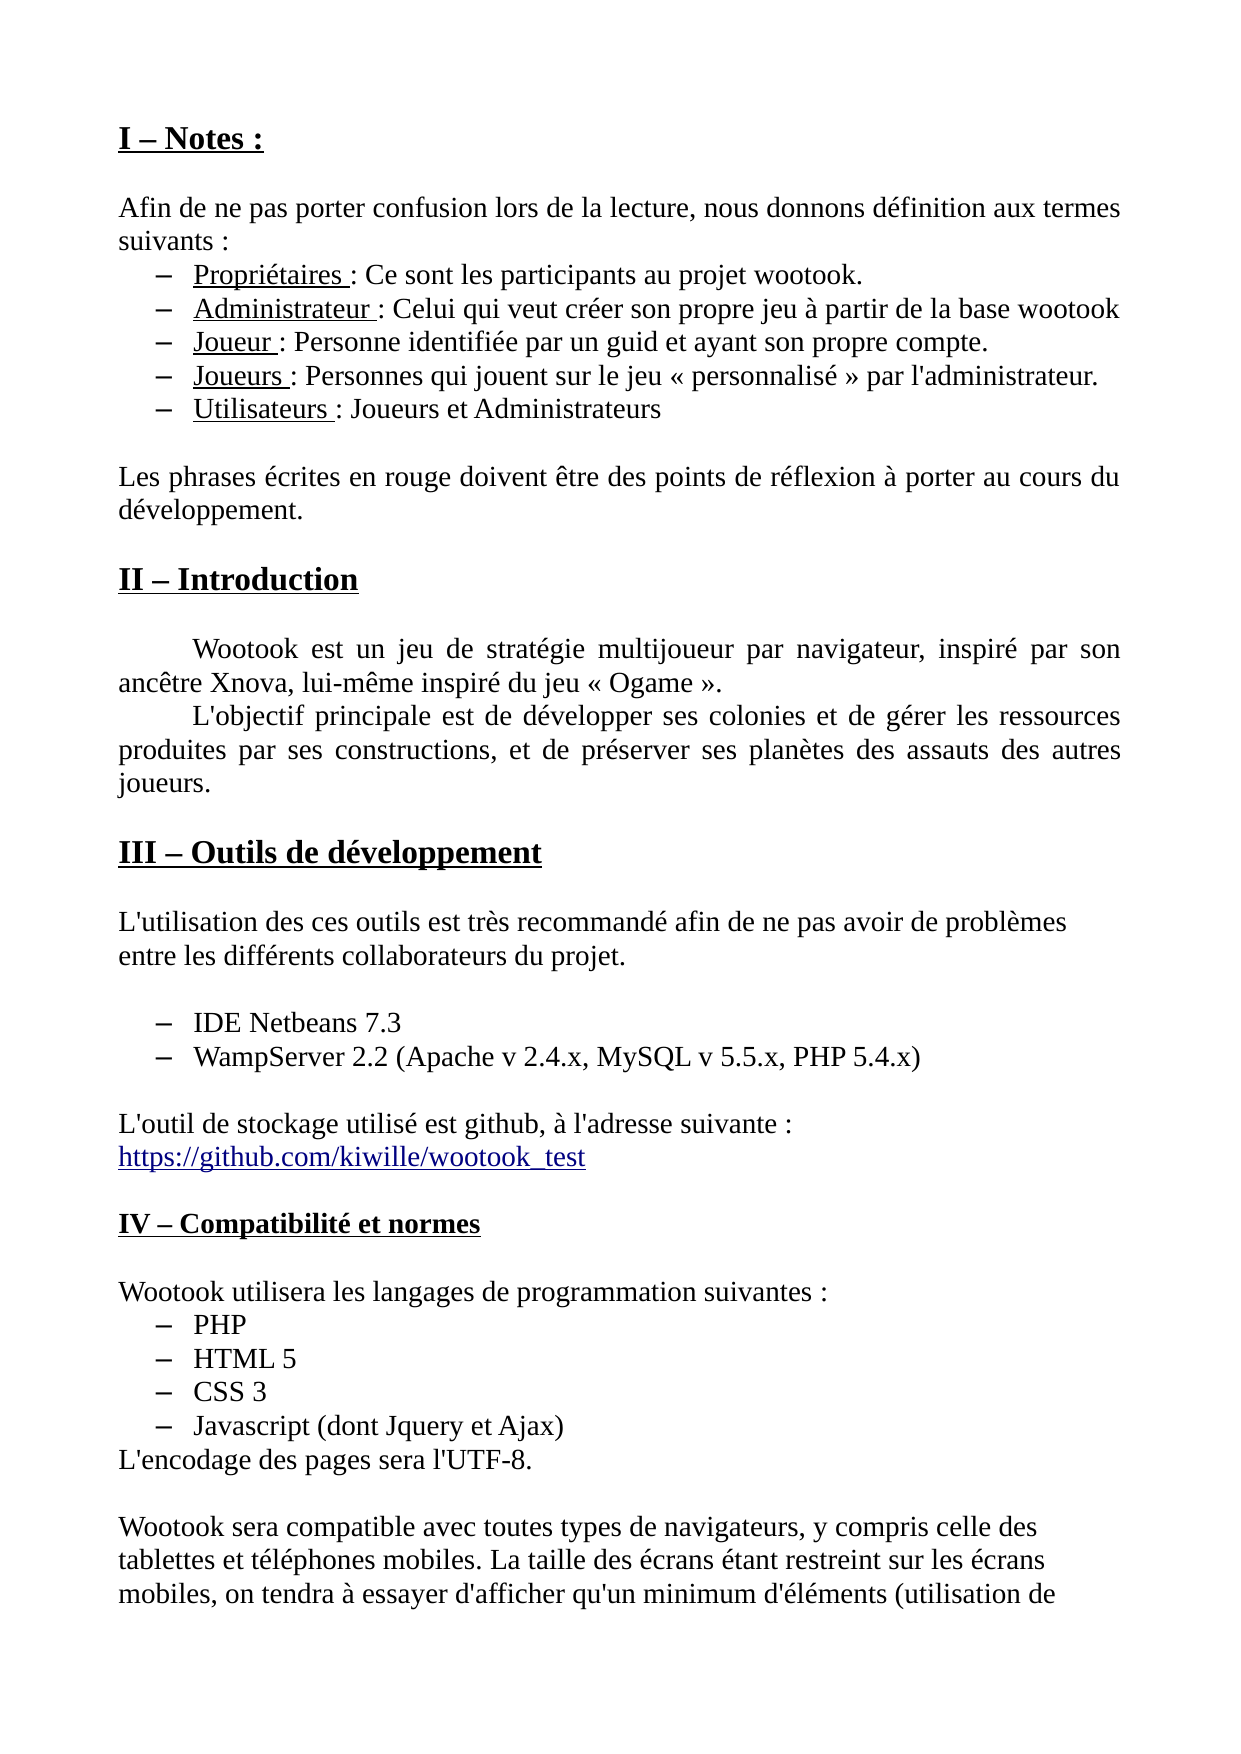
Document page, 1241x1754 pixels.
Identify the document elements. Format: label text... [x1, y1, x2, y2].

text III – Outils de développement [118, 833, 1122, 871]
text L'utilisation des ces outils est très recommandé afin de ne pas avoir de problèmes entre les différents collaborateurs du projet. [118, 904, 1122, 972]
text L'outil de stockage utilisé est github, à l'adresse suivante : https://github.com/kiwille/wootook_test [118, 1106, 1122, 1173]
text II – Introduction [118, 559, 1122, 598]
list PHP [156, 1307, 1122, 1341]
text IV – Compatibilité et normes [118, 1207, 1122, 1240]
list Joueur : Personne identifiée par un guid et ayant son propre compte. [156, 324, 1122, 358]
list Administrateur : Celui qui veut créer son propre jeu à partir de la base wootook [156, 291, 1122, 324]
text Les phrases écrites en rouge doivent être des points de réflexion à porter au cours du développement. [118, 459, 1122, 526]
list CSS 3 [156, 1374, 1122, 1408]
text Afin de ne pas porter confusion lors de la lecture, nous donnons définition aux termes suivants : [118, 190, 1122, 257]
text L'encodage des pages sera l'UTF-8. [118, 1442, 1122, 1475]
list WampServer 2.2 (Apache v 2.4.x, MySQL v 5.5.x, PHP 5.4.x) [156, 1039, 1122, 1072]
list Joueurs : Personnes qui jouent sur le jeu « personnalisé » par l'administrateur. [156, 358, 1122, 392]
text Wootook utilisera les langages de programmation suivantes : [118, 1274, 1122, 1307]
list Javascript (dont Jquery et Ajax) [156, 1408, 1122, 1442]
list Utilisateurs : Joueurs et Administrateurs [156, 392, 1122, 425]
list Propriétaires : Ce sont les participants au projet wootook. [156, 257, 1122, 291]
text Wootook sera compatible avec toutes types de navigateurs, y compris celle des tablettes et téléphones mobiles. La taille des écrans étant restreint sur les écrans mobiles, on tendra à essayer d'afficher qu'un minimum d'éléments (utilisation de [118, 1509, 1122, 1609]
text I – Notes : [118, 118, 1122, 156]
text Wootook est un jeu de stratégie multijoueur par navigateur, inspiré par son ancêtre Xnova, lui-même inspiré du jeu « Ogame ». [118, 631, 1122, 698]
list HTML 5 [156, 1341, 1122, 1374]
list IDE Netbeans 7.3 [156, 1005, 1122, 1039]
text L'objectif principale est de développer ses colonies et de gérer les ressources produites par ses constructions, et de préserver ses planètes des assauts des autres joueurs. [118, 698, 1122, 799]
